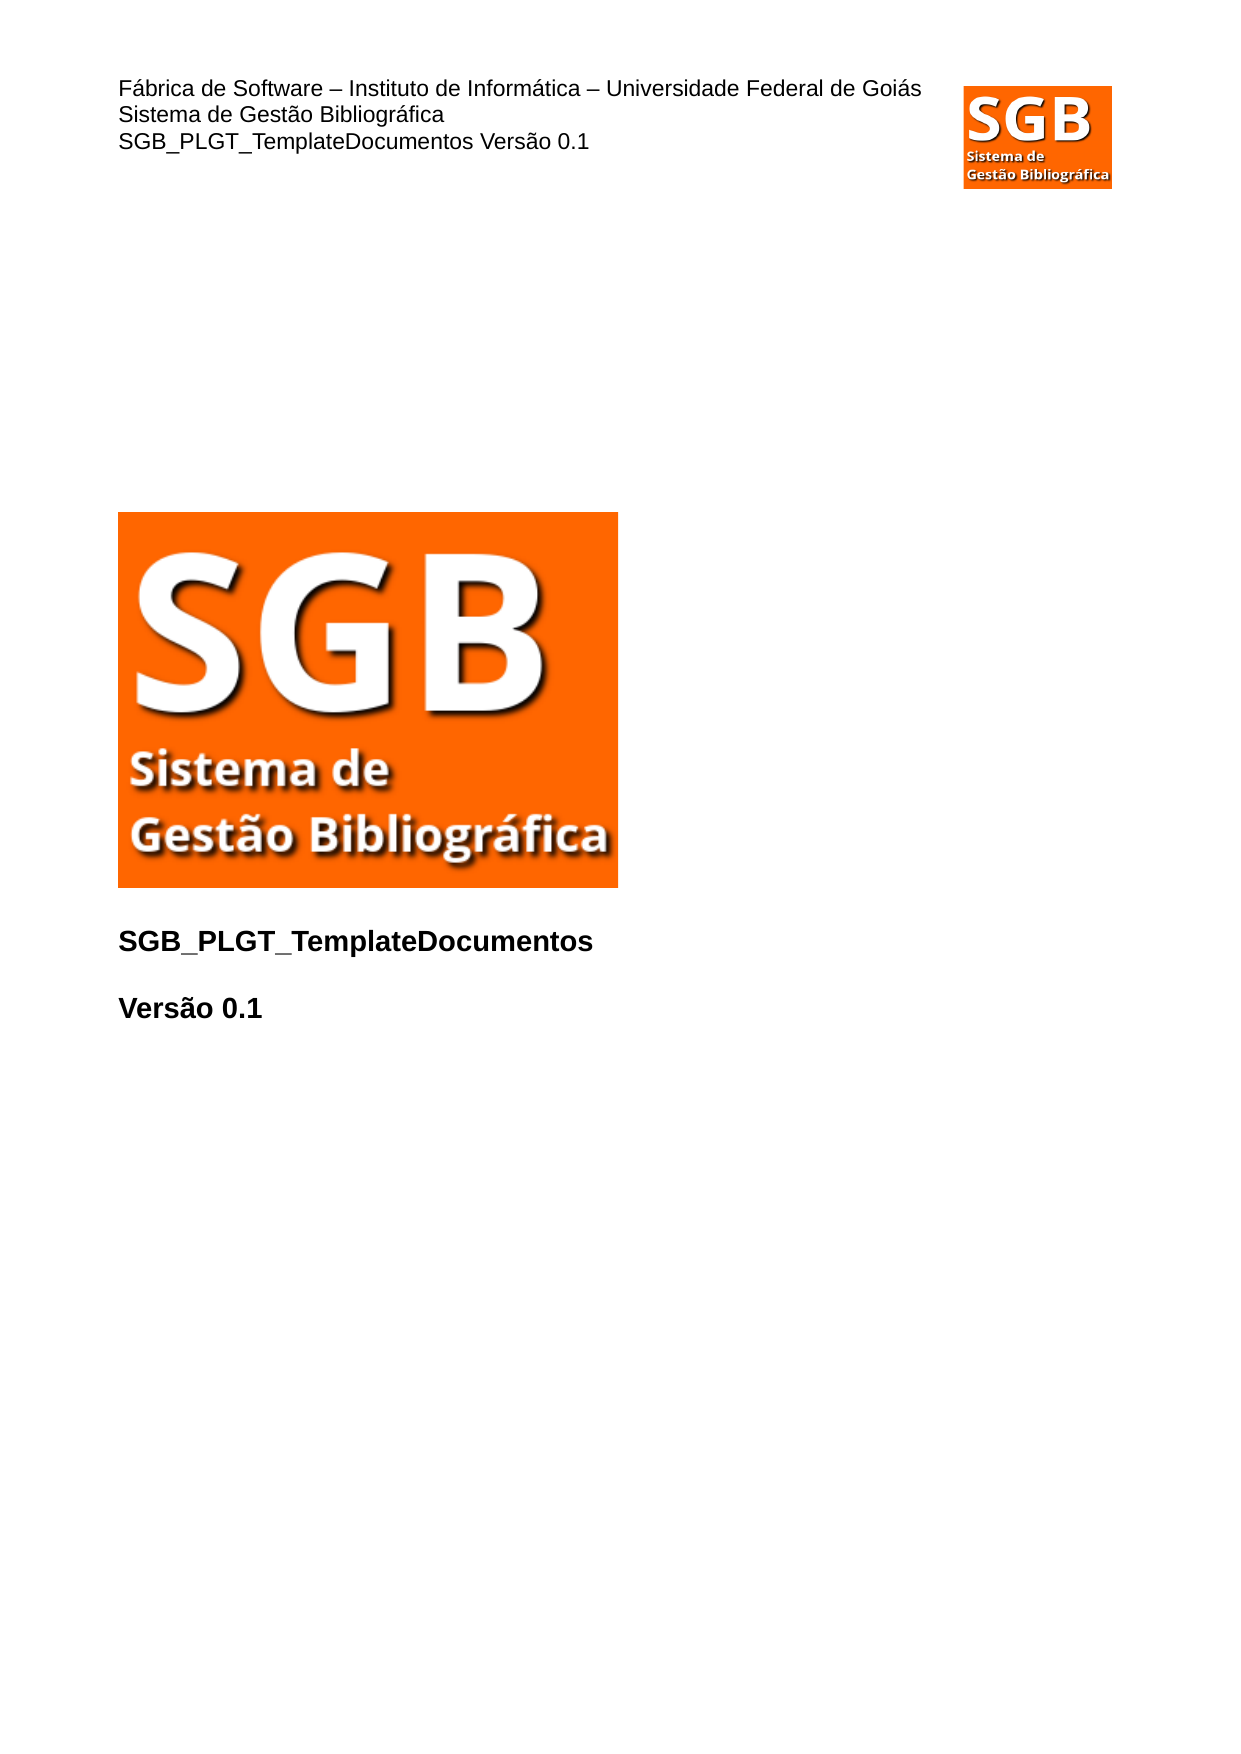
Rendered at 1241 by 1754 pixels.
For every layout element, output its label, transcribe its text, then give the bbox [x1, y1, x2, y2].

text SGB_PLGT_TemplateDocumentos [118, 924, 1122, 957]
text Versão 0.1 [118, 991, 1122, 1024]
